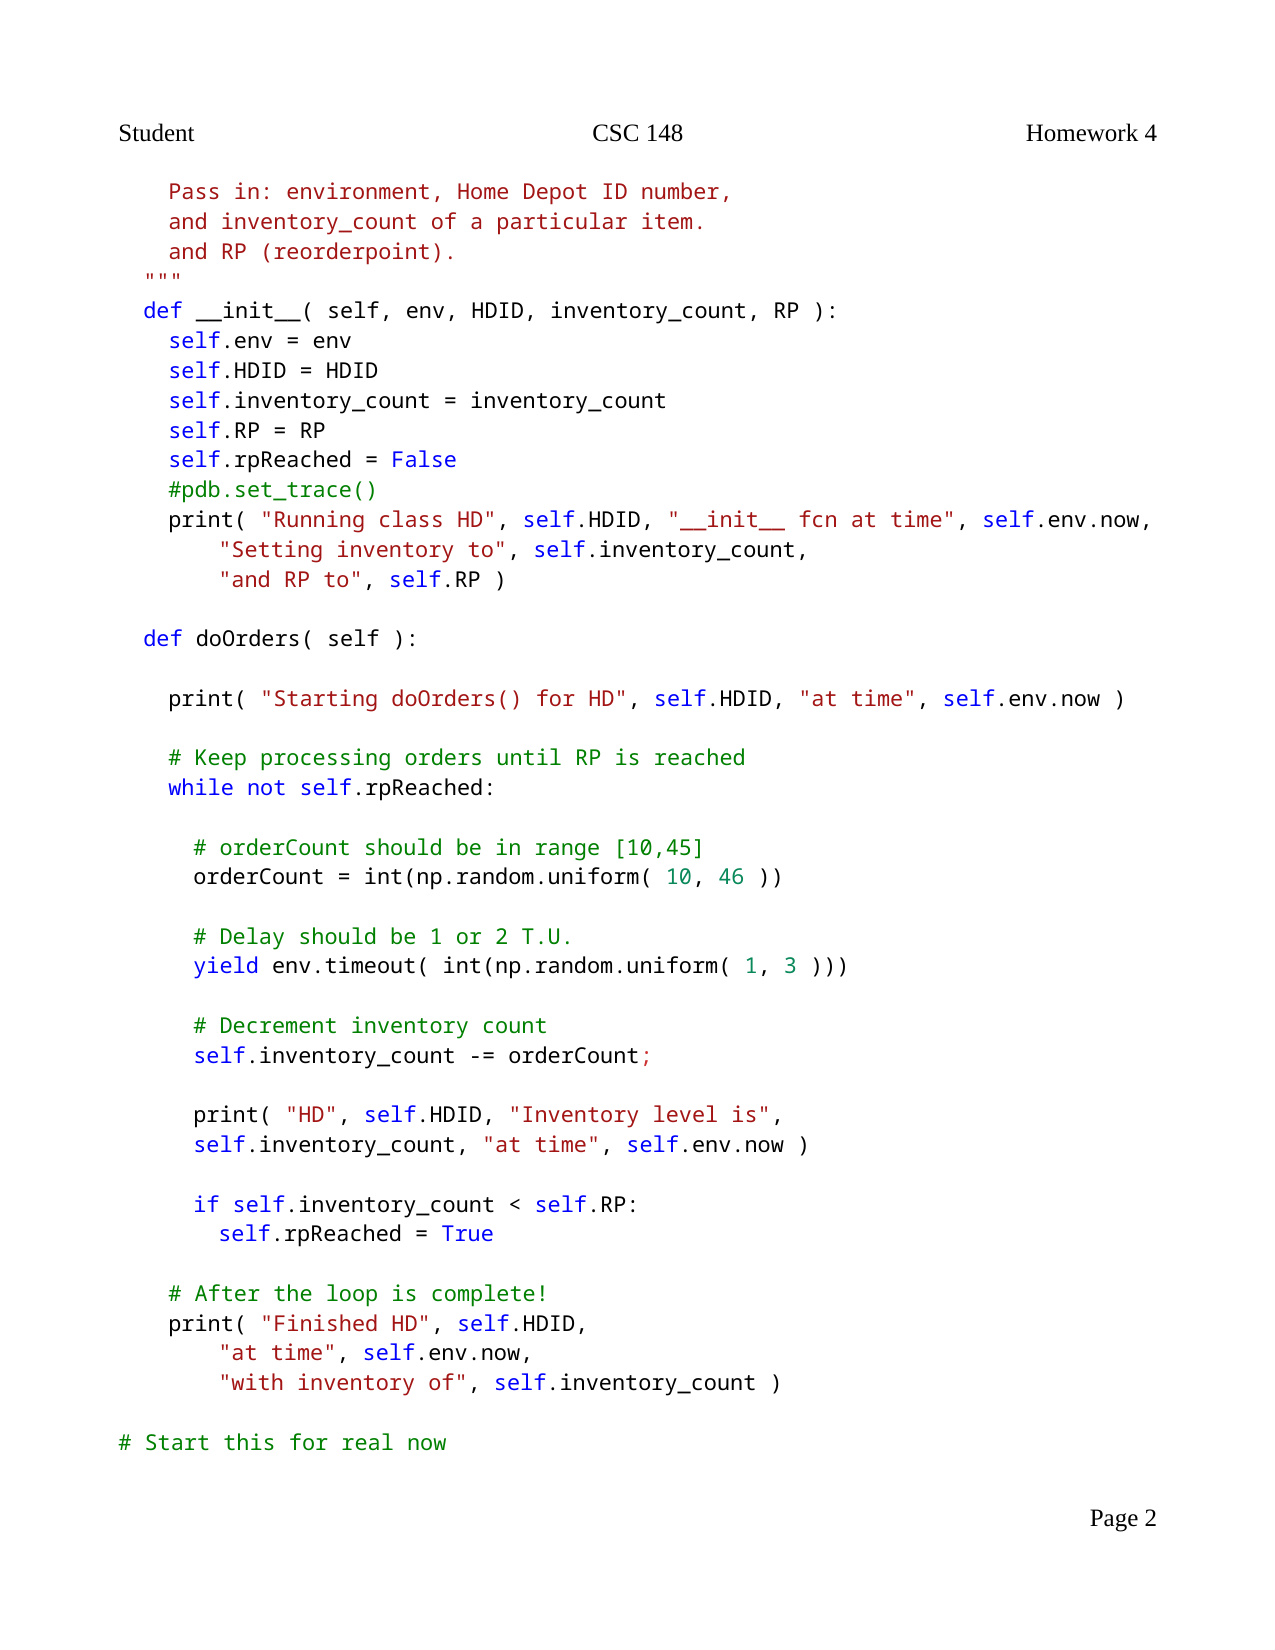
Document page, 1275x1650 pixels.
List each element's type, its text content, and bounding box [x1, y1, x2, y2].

text "at time", self.env.now, [118, 1337, 1157, 1367]
text # Start this for real now [118, 1427, 1157, 1456]
text # Delay should be 1 or 2 T.U. [118, 921, 1157, 951]
text # orderCount should be in range [10,45] [118, 831, 1157, 861]
text # After the loop is complete! [118, 1278, 1157, 1308]
text and RP (reorderpoint). [118, 236, 1157, 266]
text # Decrement inventory count [118, 1010, 1157, 1040]
text self.rpReached = False [118, 444, 1157, 474]
text self.inventory_count, "at time", self.env.now ) [118, 1129, 1157, 1159]
text "Setting inventory to", self.inventory_count, [118, 534, 1157, 564]
text print( "Starting doOrders() for HD", self.HDID, "at time", self.env.now ) [118, 683, 1157, 712]
text self.rpReached = True [118, 1218, 1157, 1248]
text self.RP = RP [118, 415, 1157, 444]
text print( "HD", self.HDID, "Inventory level is", [118, 1099, 1157, 1129]
text self.inventory_count -= orderCount; [118, 1040, 1157, 1069]
text # Keep processing orders until RP is reached [118, 742, 1157, 772]
text "and RP to", self.RP ) [118, 564, 1157, 593]
text while not self.rpReached: [118, 772, 1157, 802]
text #pdb.set_trace() [118, 474, 1157, 504]
text self.env = env [118, 325, 1157, 355]
text orderCount = int(np.random.uniform( 10, 46 )) [118, 861, 1157, 891]
text self.HDID = HDID [118, 355, 1157, 385]
text and inventory_count of a particular item. [118, 206, 1157, 236]
text """ [118, 266, 1157, 296]
text "with inventory of", self.inventory_count ) [118, 1367, 1157, 1397]
text print( "Running class HD", self.HDID, "__init__ fcn at time", self.env.now, [118, 504, 1157, 534]
text self.inventory_count = inventory_count [118, 385, 1157, 415]
text print( "Finished HD", self.HDID, [118, 1308, 1157, 1337]
text yield env.timeout( int(np.random.uniform( 1, 3 ))) [118, 951, 1157, 980]
text if self.inventory_count < self.RP: [118, 1188, 1157, 1218]
text Pass in: environment, Home Depot ID number, [118, 176, 1157, 206]
text def doOrders( self ): [118, 623, 1157, 653]
text def __init__( self, env, HDID, inventory_count, RP ): [118, 296, 1157, 325]
